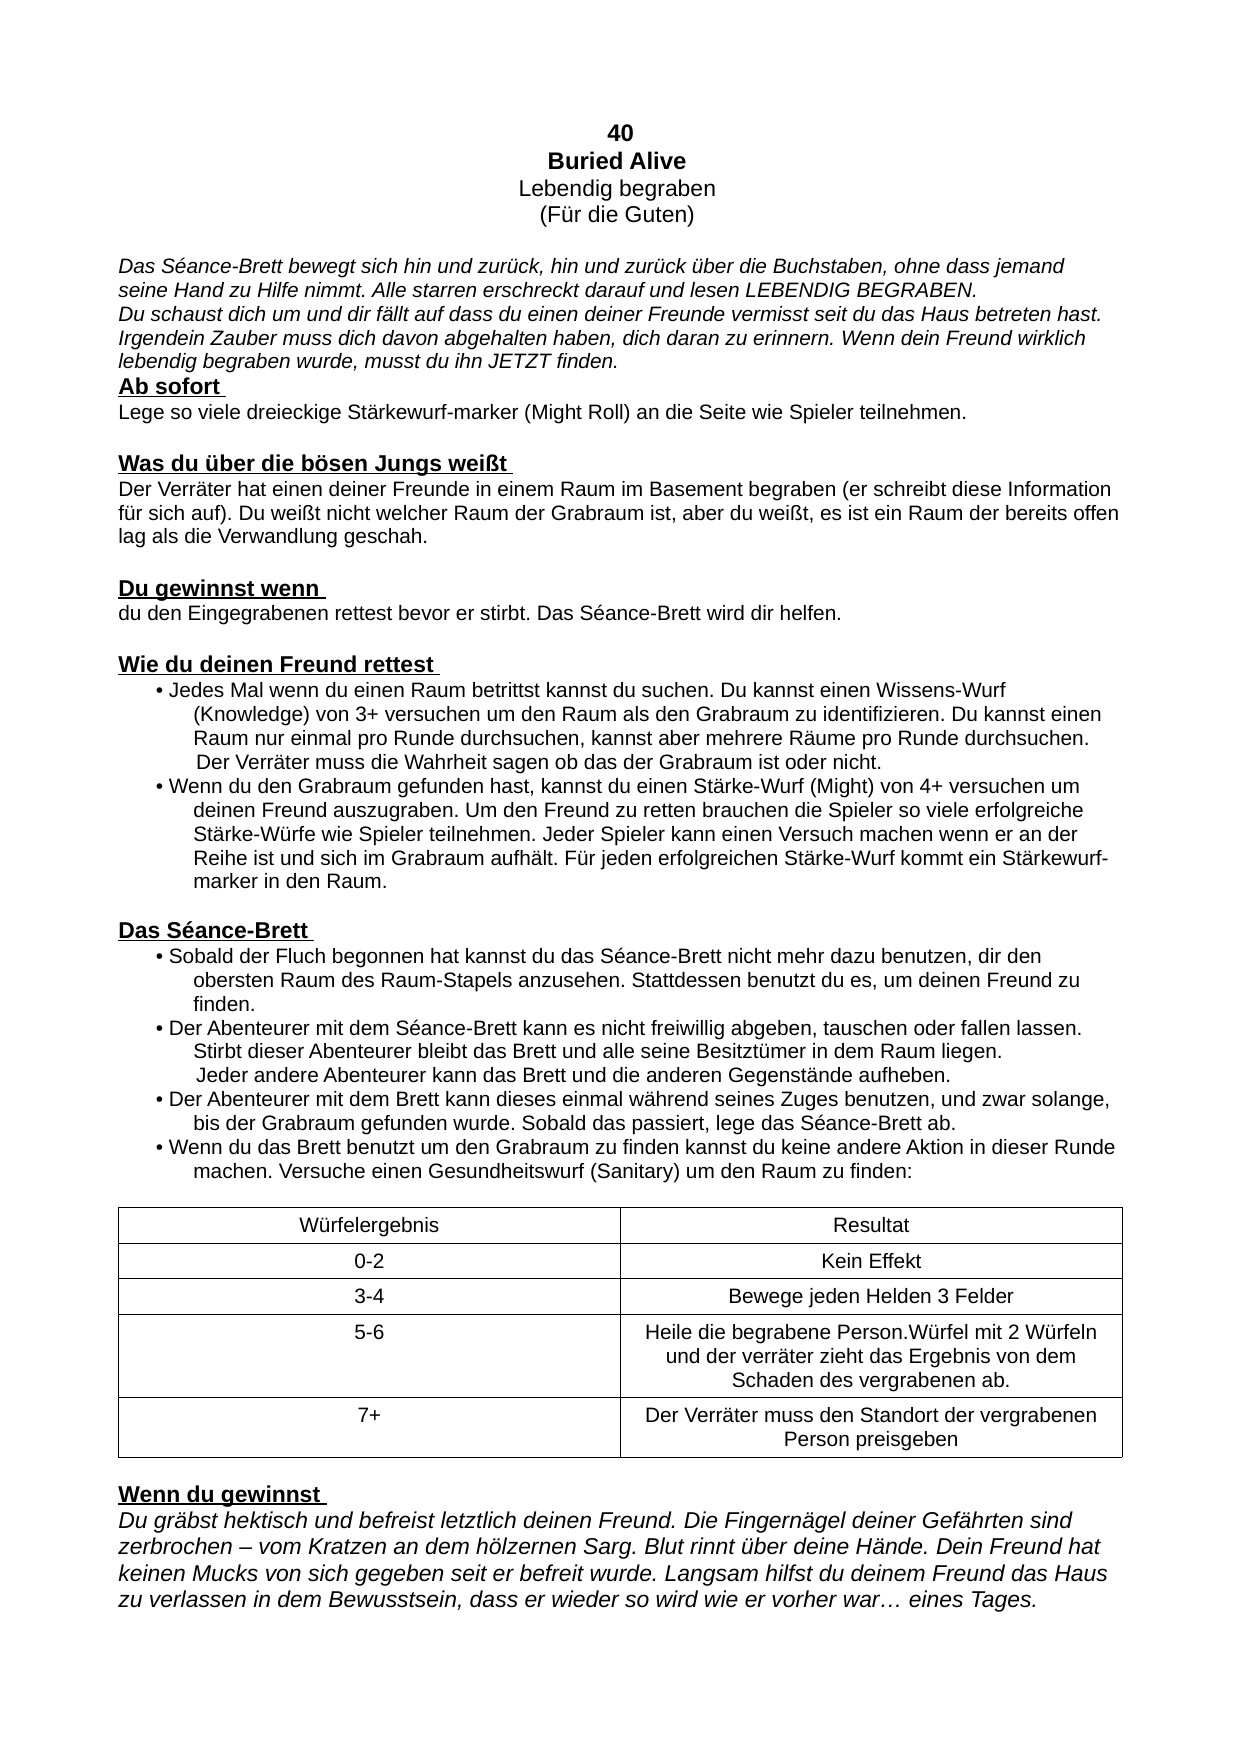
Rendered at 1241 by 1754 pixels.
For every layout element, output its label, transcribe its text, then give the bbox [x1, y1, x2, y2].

table_cell Bewege jeden Helden 3 Felder [621, 1279, 1122, 1314]
table_cell 3-4 [119, 1279, 620, 1314]
text 40 [118, 118, 1122, 147]
text (Für die Guten) [118, 201, 1122, 227]
text • Wenn du das Brett benutzt um den Grabraum zu finden kannst du keine andere Aktion in dieser Runde machen. Versuche einen Gesundheitswurf (Sanitary) um den Raum zu finden: [156, 1135, 1122, 1183]
text Der Verräter hat einen deiner Freunde in einem Raum im Basement begraben (er schreibt diese Information für sich auf). Du weißt nicht welcher Raum der Grabraum ist, aber du weißt, es ist ein Raum der bereits offen [118, 476, 1122, 524]
text Das Séance-Brett [118, 917, 1122, 943]
text Du schaust dich um und dir fällt auf dass du einen deiner Freunde vermisst seit du das Haus betreten hast. Irgendein Zauber muss dich davon abgehalten haben, dich daran zu erinnern. Wenn dein Freund wirklich lebendig begraben wurde, musst du ihn JETZT finden. [118, 301, 1122, 373]
text Ab sofort [118, 373, 1122, 400]
table_header Würfelergebnis [119, 1208, 620, 1243]
text Du gräbst hektisch und befreist letztlich deinen Freund. Die Fingernägel deiner Gefährten sind zerbrochen – vom Kratzen an dem hölzernen Sarg. Blut rinnt über deine Hände. Dein Freund hat keinen Mucks von sich gegeben seit er befreit wurde. Langsam hilfst du deinem Freund das Haus zu verlassen in dem Bewusstsein, dass er wieder so wird wie er vorher war… eines Tages. [118, 1507, 1122, 1612]
table_cell 7+ [119, 1398, 620, 1457]
text Wenn du gewinnst [118, 1481, 1122, 1507]
text Lege so viele dreieckige Stärkewurf-marker (Might Roll) an die Seite wie Spieler teilnehmen. [118, 400, 1122, 424]
table_cell 0-2 [119, 1244, 620, 1278]
text • Sobald der Fluch begonnen hat kannst du das Séance-Brett nicht mehr dazu benutzen, dir den obersten Raum des Raum-Stapels anzusehen. Stattdessen benutzt du es, um deinen Freund zu finden. [156, 943, 1122, 1015]
table_cell 5-6 [119, 1315, 620, 1397]
text • Jedes Mal wenn du einen Raum betrittst kannst du suchen. Du kannst einen Wissens-Wurf (Knowledge) von 3+ versuchen um den Raum als den Grabraum zu identifizieren. Du kannst einen Raum nur einmal pro Runde durchsuchen, kannst aber mehrere Räume pro Runde durchsuchen. [156, 678, 1122, 749]
table_cell Kein Effekt [621, 1244, 1122, 1278]
text du den Eingegrabenen rettest bevor er stirbt. Das Séance-Brett wird dir helfen. [118, 601, 1122, 625]
text Jeder andere Abenteurer kann das Brett und die anderen Gegenstände aufheben. [156, 1063, 1122, 1087]
text Was du über die bösen Jungs weißt [118, 450, 1122, 476]
text Wie du deinen Freund rettest [118, 651, 1122, 678]
text Du gewinnst wenn [118, 574, 1122, 601]
table_cell Der Verräter muss den Standort der vergrabenen Person preisgeben [621, 1398, 1122, 1457]
text • Der Abenteurer mit dem Séance-Brett kann es nicht freiwillig abgeben, tauschen oder fallen lassen. Stirbt dieser Abenteurer bleibt das Brett und alle seine Besitztümer in dem Raum liegen. [156, 1015, 1122, 1063]
text lag als die Verwandlung geschah. [118, 524, 1122, 548]
text Buried Alive [118, 147, 1122, 174]
text Das Séance-Brett bewegt sich hin und zurück, hin und zurück über die Buchstaben, ohne dass jemand seine Hand zu Hilfe nimmt. Alle starren erschreckt darauf und lesen LEBENDIG BEGRABEN. [118, 253, 1122, 301]
text Lebendig begraben [118, 174, 1122, 201]
table_header Resultat [621, 1208, 1122, 1243]
text Der Verräter muss die Wahrheit sagen ob das der Grabraum ist oder nicht. [156, 749, 1122, 773]
table_cell Heile die begrabene Person.Würfel mit 2 Würfeln und der verräter zieht das Ergebnis von dem Schaden des vergrabenen ab. [621, 1315, 1122, 1397]
text • Wenn du den Grabraum gefunden hast, kannst du einen Stärke-Wurf (Might) von 4+ versuchen um deinen Freund auszugraben. Um den Freund zu retten brauchen die Spieler so viele erfolgreiche Stärke-Würfe wie Spieler teilnehmen. Jeder Spieler kann einen Versuch machen wenn er an der Reihe ist und sich im Grabraum aufhält. Für jeden erfolgreichen Stärke-Wurf kommt ein Stärkewurf-marker in den Raum. [156, 773, 1122, 893]
text • Der Abenteurer mit dem Brett kann dieses einmal während seines Zuges benutzen, und zwar solange, bis der Grabraum gefunden wurde. Sobald das passiert, lege das Séance-Brett ab. [156, 1087, 1122, 1135]
